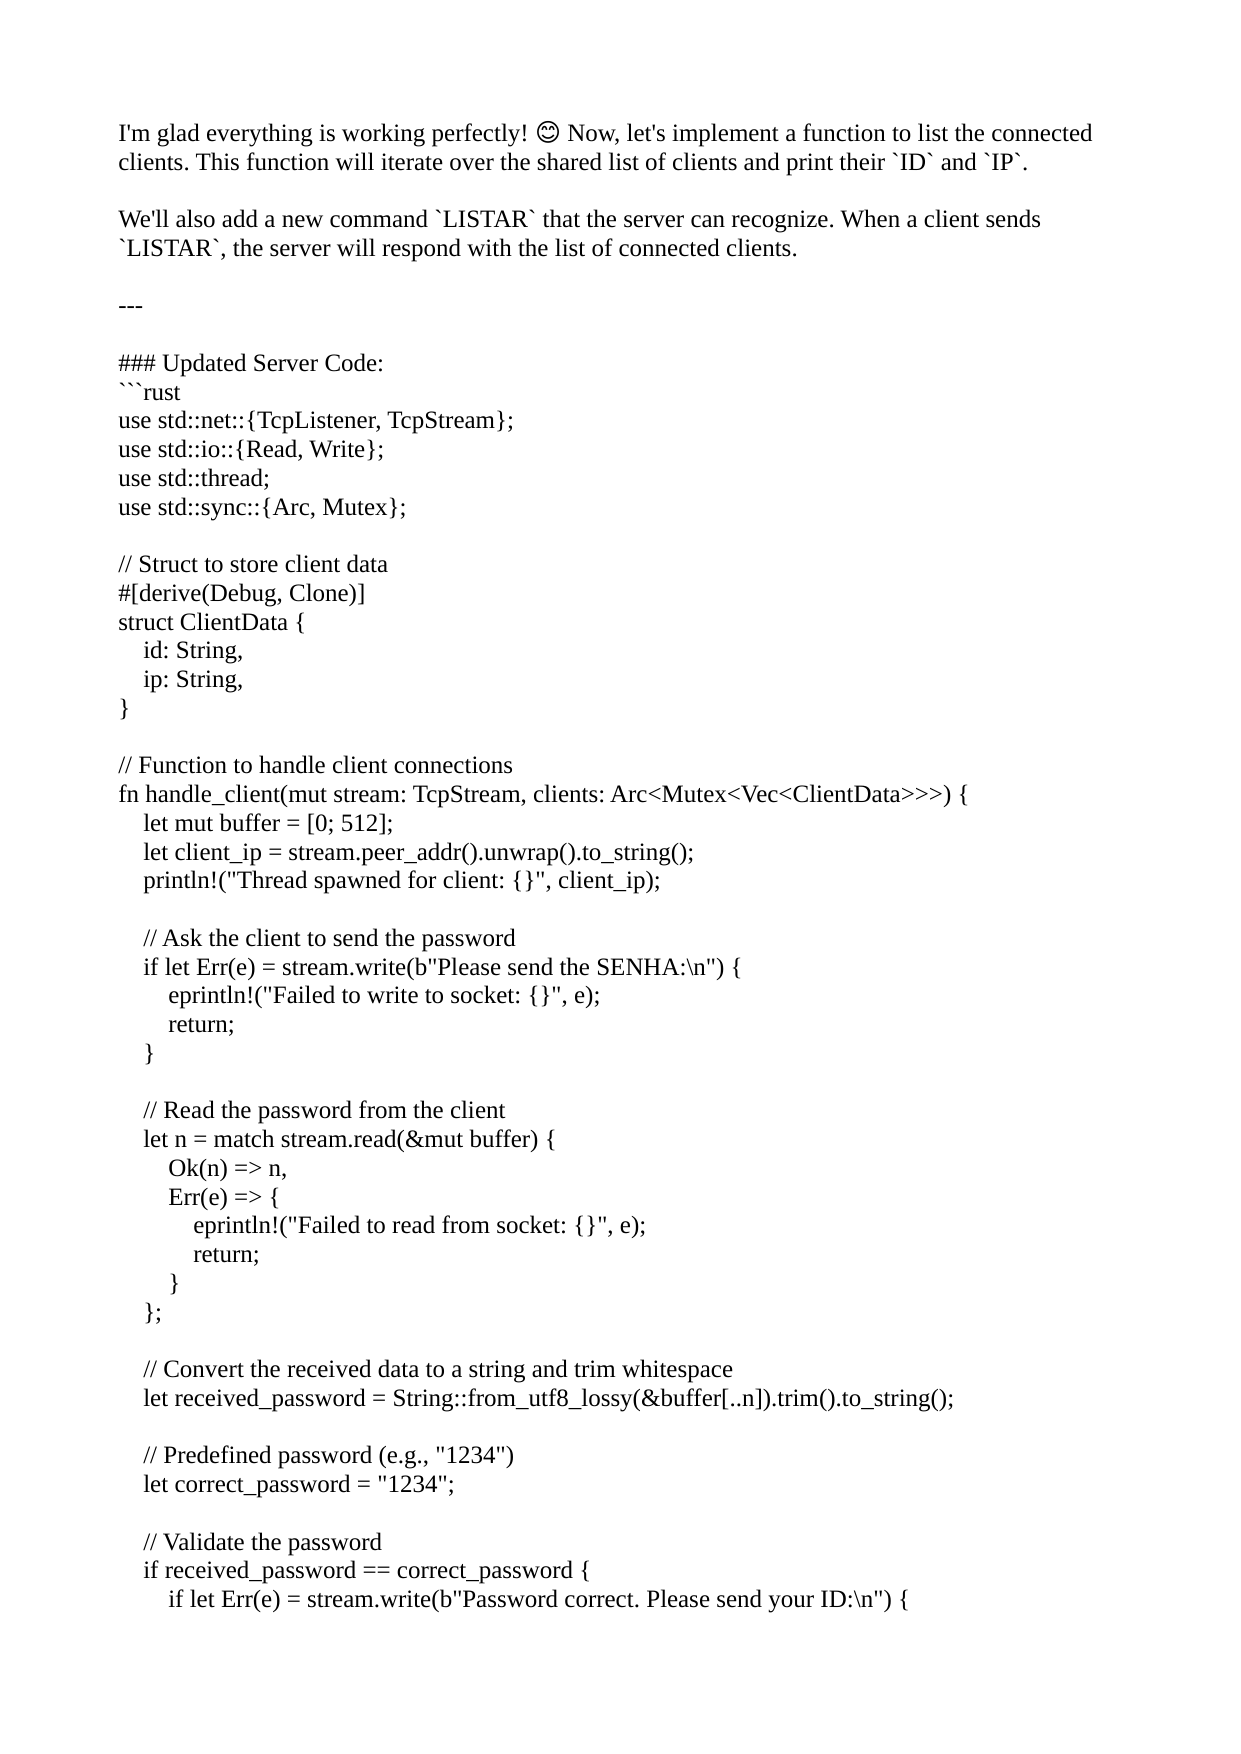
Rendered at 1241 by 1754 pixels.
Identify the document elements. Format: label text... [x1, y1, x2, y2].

text use std::io::{Read, Write}; [118, 434, 1122, 463]
text }; [118, 1297, 1122, 1326]
text // Predefined password (e.g., "1234") [118, 1441, 1122, 1469]
text eprintln!("Failed to write to socket: {}", e); [118, 981, 1122, 1009]
text } [118, 1268, 1122, 1297]
text let n = match stream.read(&mut buffer) { [118, 1124, 1122, 1153]
text use std::sync::{Arc, Mutex}; [118, 492, 1122, 521]
text ```rust [118, 377, 1122, 406]
text ### Updated Server Code: [118, 348, 1122, 377]
text // Struct to store client data [118, 549, 1122, 578]
text ip: String, [118, 664, 1122, 693]
text Err(e) => { [118, 1182, 1122, 1211]
text } [118, 693, 1122, 722]
text let mut buffer = [0; 512]; [118, 808, 1122, 837]
text let received_password = String::from_utf8_lossy(&buffer[..n]).trim().to_string(); [118, 1383, 1122, 1412]
text } [118, 1038, 1122, 1067]
text return; [118, 1239, 1122, 1268]
text if received_password == correct_password { [118, 1556, 1122, 1584]
text fn handle_client(mut stream: TcpStream, clients: Arc<Mutex<Vec<ClientData>>>) { [118, 779, 1122, 808]
text // Function to handle client connections [118, 751, 1122, 779]
text use std::thread; [118, 463, 1122, 492]
text // Validate the password [118, 1527, 1122, 1556]
text // Convert the received data to a string and trim whitespace [118, 1354, 1122, 1383]
text // Ask the client to send the password [118, 923, 1122, 952]
text Ok(n) => n, [118, 1153, 1122, 1182]
text // Read the password from the client [118, 1096, 1122, 1124]
text eprintln!("Failed to read from socket: {}", e); [118, 1211, 1122, 1239]
text let client_ip = stream.peer_addr().unwrap().to_string(); [118, 837, 1122, 866]
text if let Err(e) = stream.write(b"Password correct. Please send your ID:\n") { [118, 1584, 1122, 1613]
text struct ClientData { [118, 607, 1122, 636]
text let correct_password = "1234"; [118, 1469, 1122, 1498]
text return; [118, 1009, 1122, 1038]
text --- [118, 291, 1122, 319]
text #[derive(Debug, Clone)] [118, 578, 1122, 607]
text I'm glad everything is working perfectly! 😊 Now, let's implement a function to list the connected clients. This function will iterate over the shared list of clients and print their `ID` and `IP`. [118, 118, 1122, 176]
text We'll also add a new command `LISTAR` that the server can recognize. When a client sends `LISTAR`, the server will respond with the list of connected clients. [118, 204, 1122, 262]
text if let Err(e) = stream.write(b"Please send the SENHA:\n") { [118, 952, 1122, 981]
text id: String, [118, 636, 1122, 664]
text use std::net::{TcpListener, TcpStream}; [118, 406, 1122, 434]
text println!("Thread spawned for client: {}", client_ip); [118, 866, 1122, 894]
